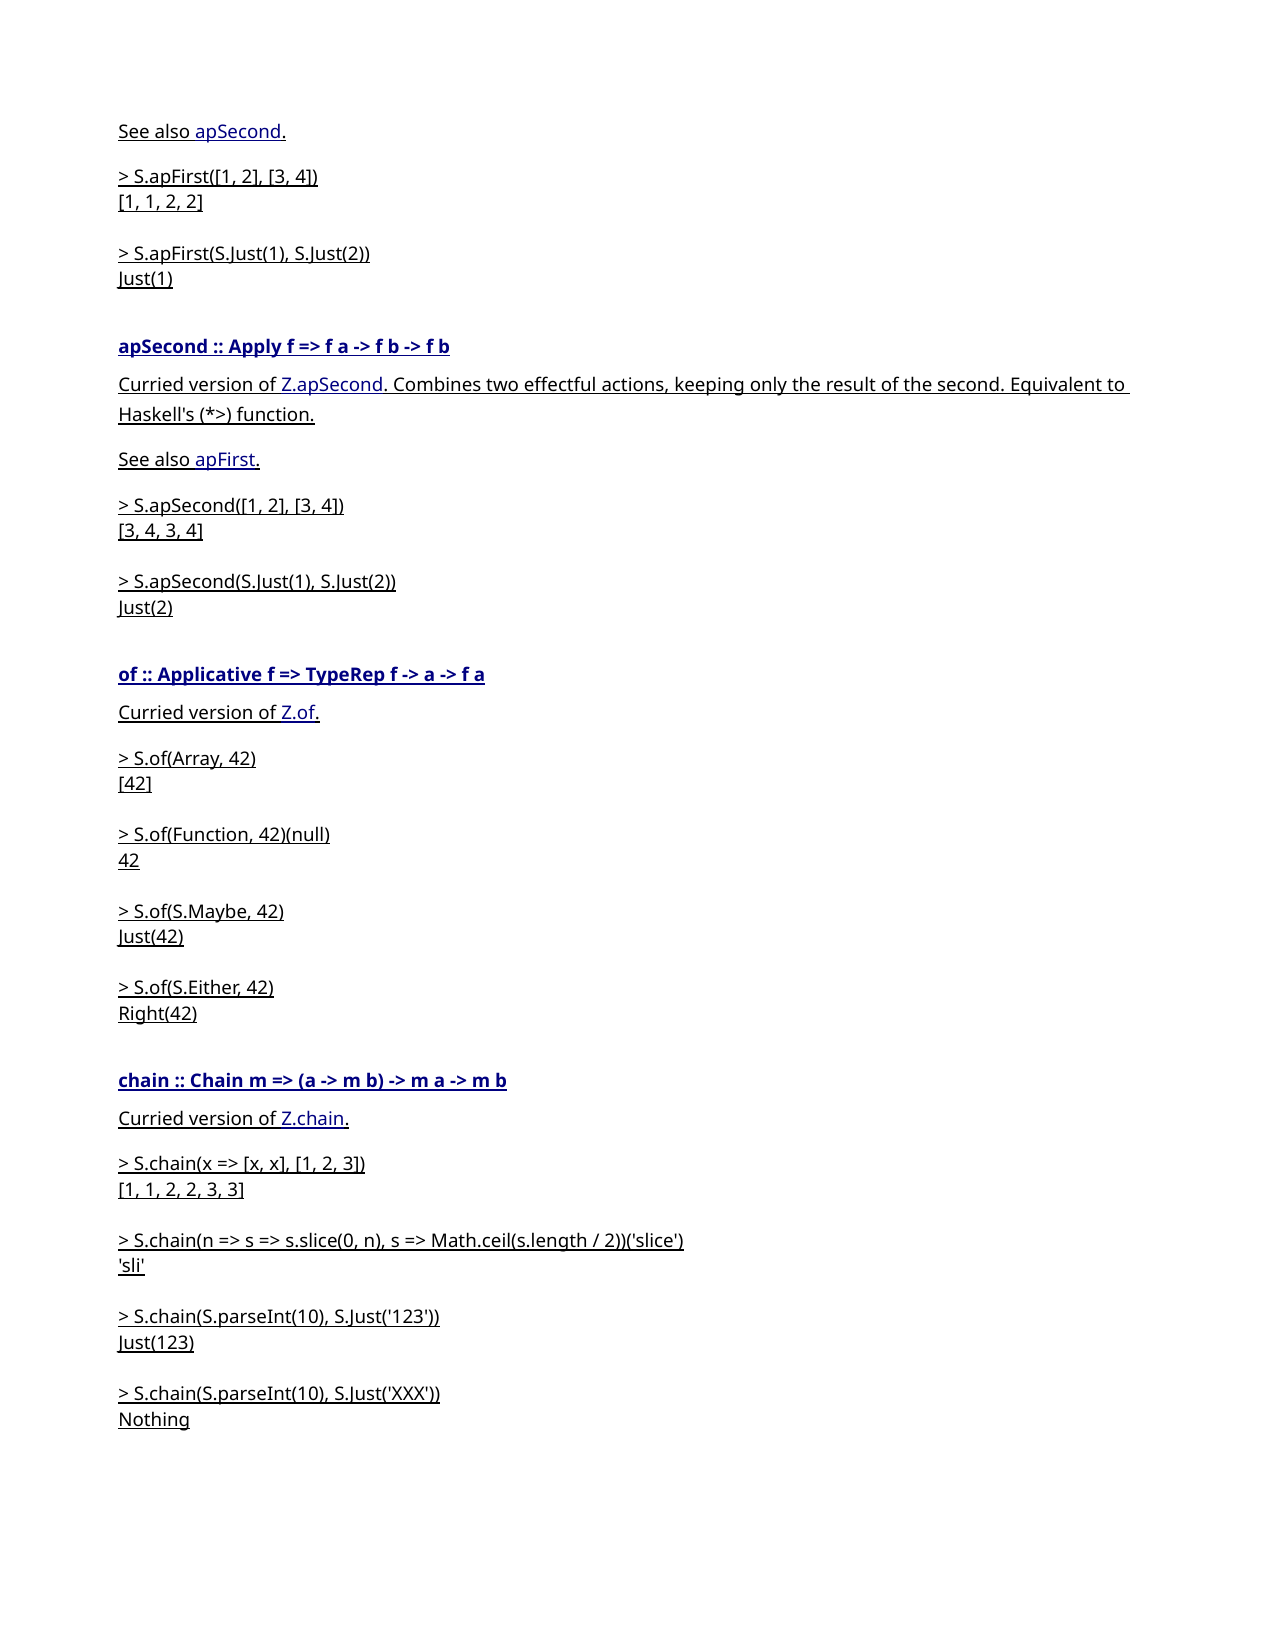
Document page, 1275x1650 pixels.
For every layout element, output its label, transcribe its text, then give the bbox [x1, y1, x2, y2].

text Curried version of Z.of. [118, 699, 1157, 725]
text > S.of(Function, 42)(null) [118, 821, 1157, 847]
text > S.chain(x => [x, x], [1, 2, 3]) [118, 1151, 1157, 1176]
text 42 [118, 847, 1157, 872]
text > S.apSecond([1, 2], [3, 4]) [118, 492, 1157, 517]
text See also apFirst. [118, 447, 1157, 472]
text Right(42) [118, 1000, 1157, 1026]
text > S.chain(S.parseInt(10), S.Just('XXX')) [118, 1380, 1157, 1406]
text [3, 4, 3, 4] [118, 517, 1157, 543]
text Just(42) [118, 923, 1157, 949]
text Just(2) [118, 594, 1157, 619]
text > S.chain(S.parseInt(10), S.Just('123')) [118, 1304, 1157, 1329]
text [42] [118, 770, 1157, 796]
text Curried version of Z.apSecond. Combines two effectful actions, keeping only the result of the second. Equivalent to Haskell's (*>) function. [118, 371, 1157, 427]
text 'sli' [118, 1253, 1157, 1278]
text > S.apSecond(S.Just(1), S.Just(2)) [118, 568, 1157, 594]
text [1, 1, 2, 2] [118, 189, 1157, 214]
text > S.chain(n => s => s.slice(0, n), s => Math.ceil(s.length / 2))('slice') [118, 1227, 1157, 1253]
text > S.of(S.Either, 42) [118, 974, 1157, 1000]
subtitle of :: Applicative f => TypeRep f -⁠> a -⁠> f a [118, 662, 1157, 687]
text See also apSecond. [118, 118, 1157, 144]
subtitle chain :: Chain m => (a -⁠> m b) -⁠> m a -⁠> m b [118, 1067, 1157, 1093]
text Just(123) [118, 1329, 1157, 1355]
text Nothing [118, 1406, 1157, 1431]
text Curried version of Z.chain. [118, 1106, 1157, 1131]
text > S.of(S.Maybe, 42) [118, 898, 1157, 923]
text [1, 1, 2, 2, 3, 3] [118, 1176, 1157, 1202]
text > S.apFirst([1, 2], [3, 4]) [118, 163, 1157, 189]
text > S.apFirst(S.Just(1), S.Just(2)) [118, 240, 1157, 265]
text Just(1) [118, 265, 1157, 291]
text > S.of(Array, 42) [118, 745, 1157, 770]
subtitle apSecond :: Apply f => f a -⁠> f b -⁠> f b [118, 333, 1157, 358]
